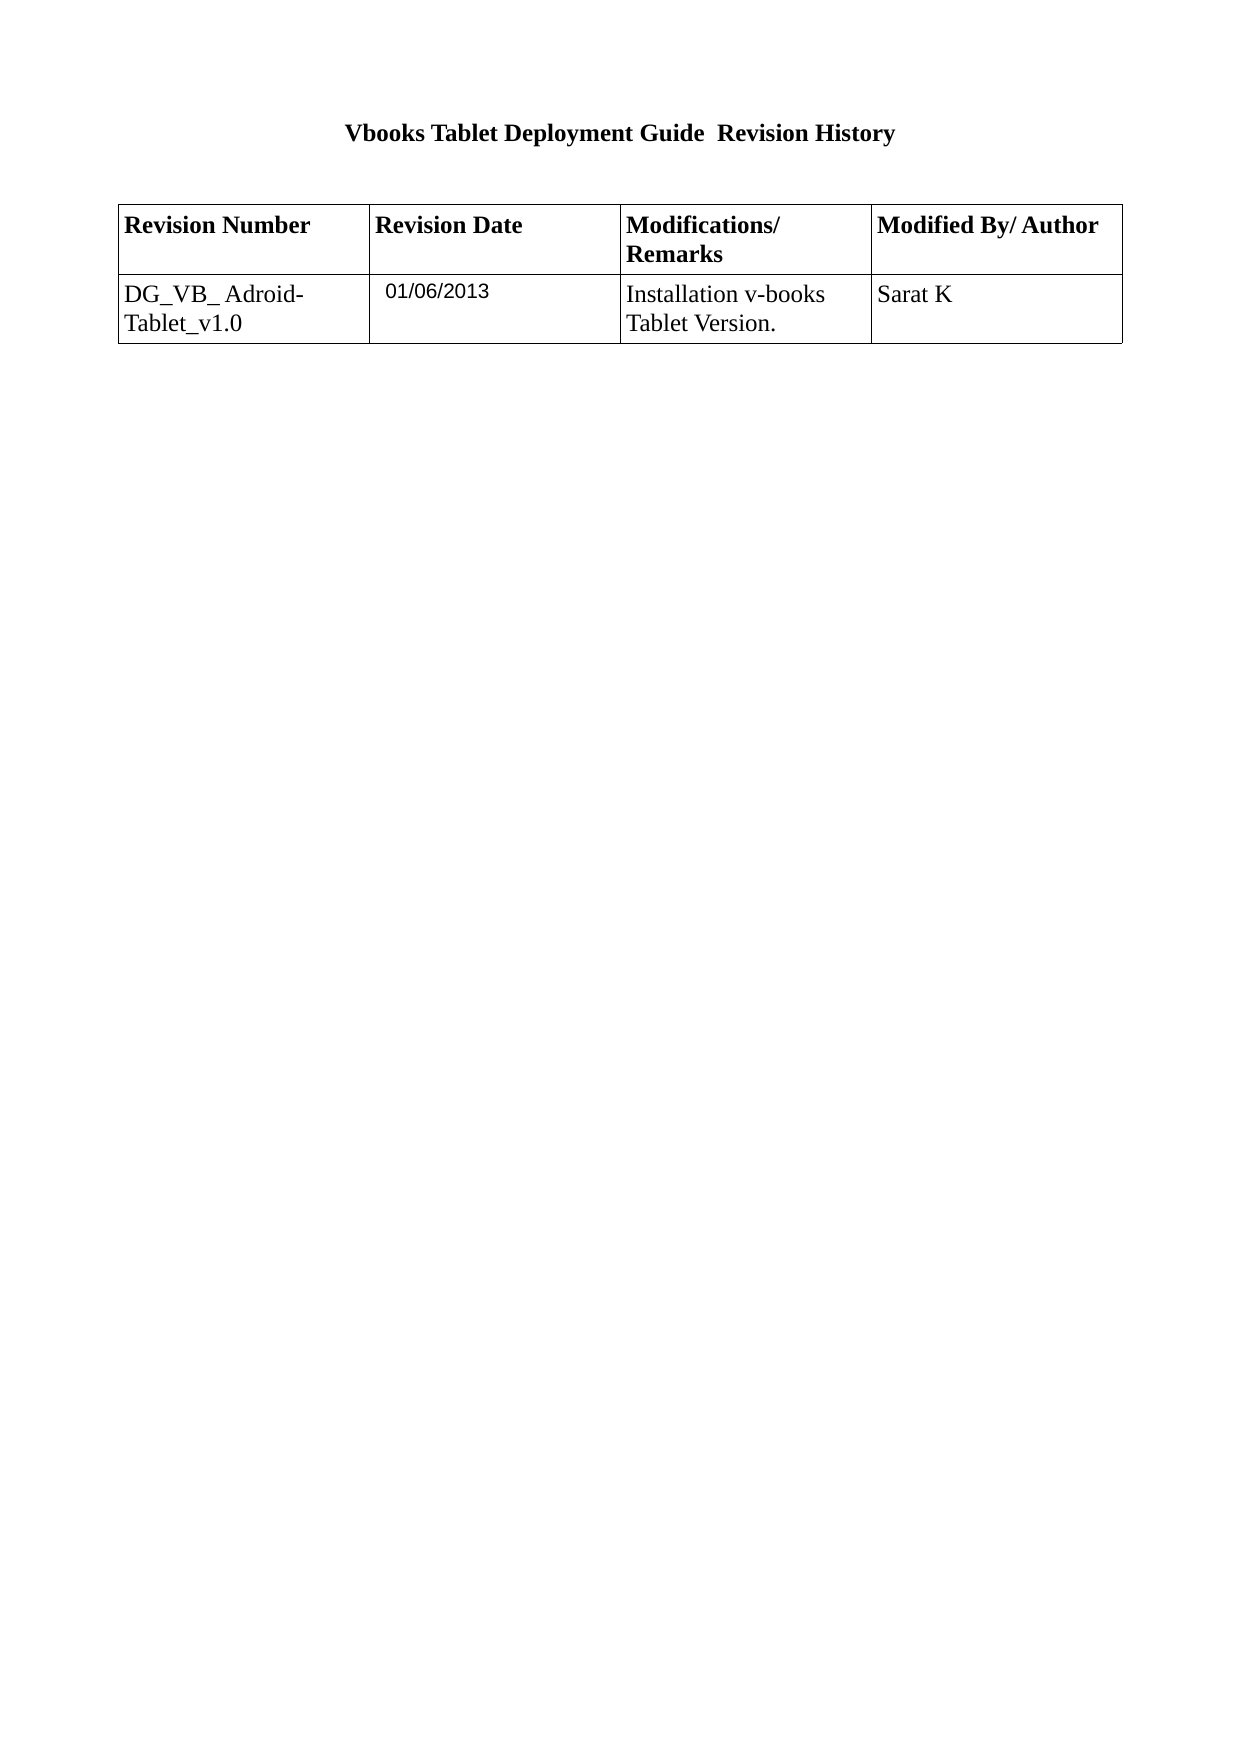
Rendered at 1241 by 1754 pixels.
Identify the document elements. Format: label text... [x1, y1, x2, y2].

table_header Modifications/ Remarks [621, 205, 871, 273]
table_header Revision Date [370, 205, 620, 273]
table_cell 01/06/2013 [370, 275, 620, 342]
table_cell Installation v-books Tablet Version. [621, 275, 871, 342]
table_cell Sarat K [872, 275, 1122, 342]
table_header Revision Number [119, 205, 369, 273]
table_header Modified By/ Author [872, 205, 1122, 273]
text Vbooks Tablet Deployment Guide Revision History [118, 118, 1122, 147]
table_cell DG_VB_ Adroid-Tablet_v1.0 [119, 275, 369, 342]
